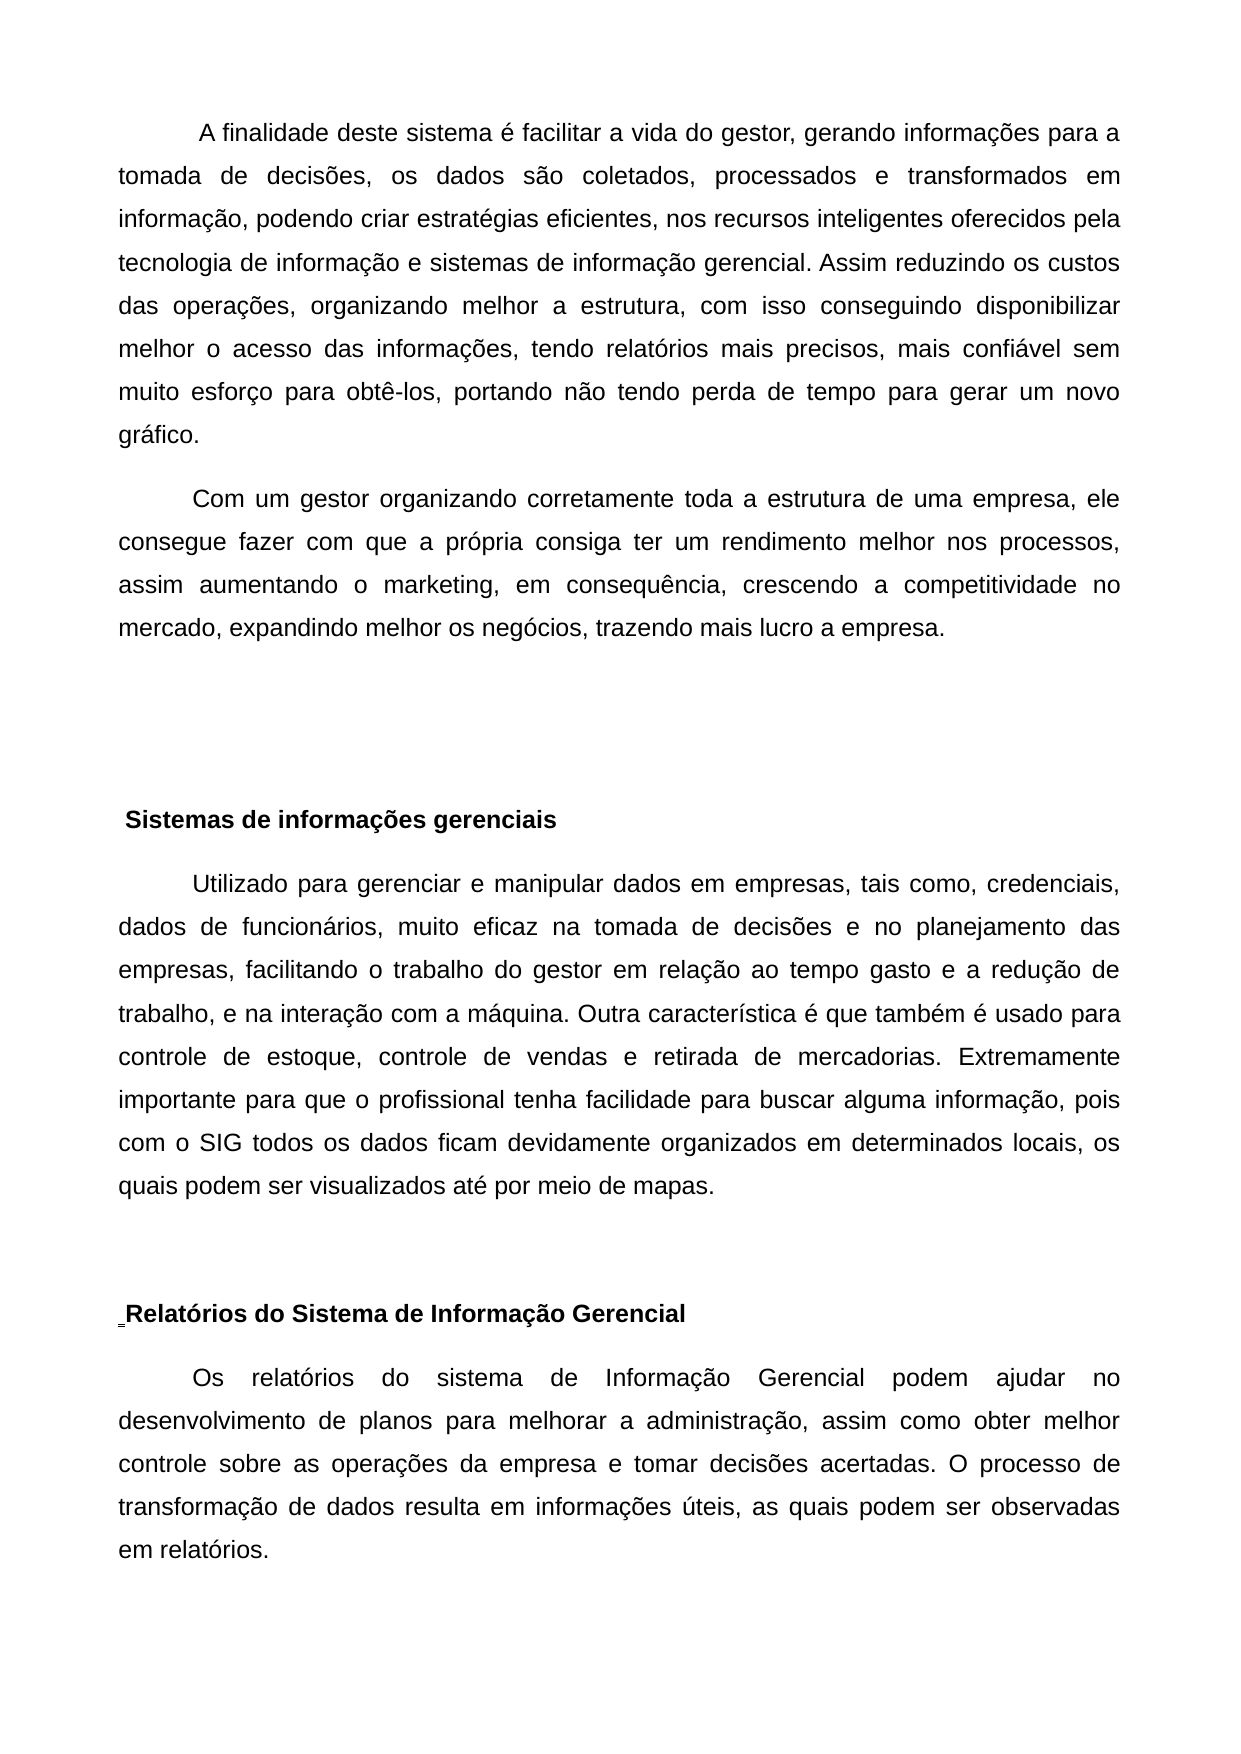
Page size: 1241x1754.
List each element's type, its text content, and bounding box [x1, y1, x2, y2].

text Com um gestor organizando corretamente toda a estrutura de uma empresa, ele consegue fazer com que a própria consiga ter um rendimento melhor nos processos, assim aumentando o marketing, em consequência, crescendo a competitividade no mercado, expandindo melhor os negócios, trazendo mais lucro a empresa. [118, 484, 1122, 642]
text A finalidade deste sistema é facilitar a vida do gestor, gerando informações para a tomada de decisões, os dados são coletados, processados e transformados em informação, podendo criar estratégias eficientes, nos recursos inteligentes oferecidos pela tecnologia de informação e sistemas de informação gerencial. Assim reduzindo os custos das operações, organizando melhor a estrutura, com isso conseguindo disponibilizar melhor o acesso das informações, tendo relatórios mais precisos, mais confiável sem muito esforço para obtê-los, portando não tendo perda de tempo para gerar um novo gráfico. [118, 118, 1122, 449]
text Os relatórios do sistema de Informação Gerencial podem ajudar no desenvolvimento de planos para melhorar a administração, assim como obter melhor controle sobre as operações da empresa e tomar decisões acertadas. O processo de transformação de dados resulta em informações úteis, as quais podem ser observadas em relatórios. [118, 1363, 1122, 1564]
text Relatórios do Sistema de Informação Gerencial [118, 1299, 1122, 1328]
text Sistemas de informações gerenciais [118, 805, 1122, 834]
text Utilizado para gerenciar e manipular dados em empresas, tais como, credenciais, dados de funcionários, muito eficaz na tomada de decisões e no planejamento das empresas, facilitando o trabalho do gestor em relação ao tempo gasto e a redução de trabalho, e na interação com a máquina. Outra característica é que também é usado para controle de estoque, controle de vendas e retirada de mercadorias. Extremamente importante para que o profissional tenha facilidade para buscar alguma informação, pois com o SIG todos os dados ficam devidamente organizados em determinados locais, os quais podem ser visualizados até por meio de mapas. [118, 869, 1122, 1200]
